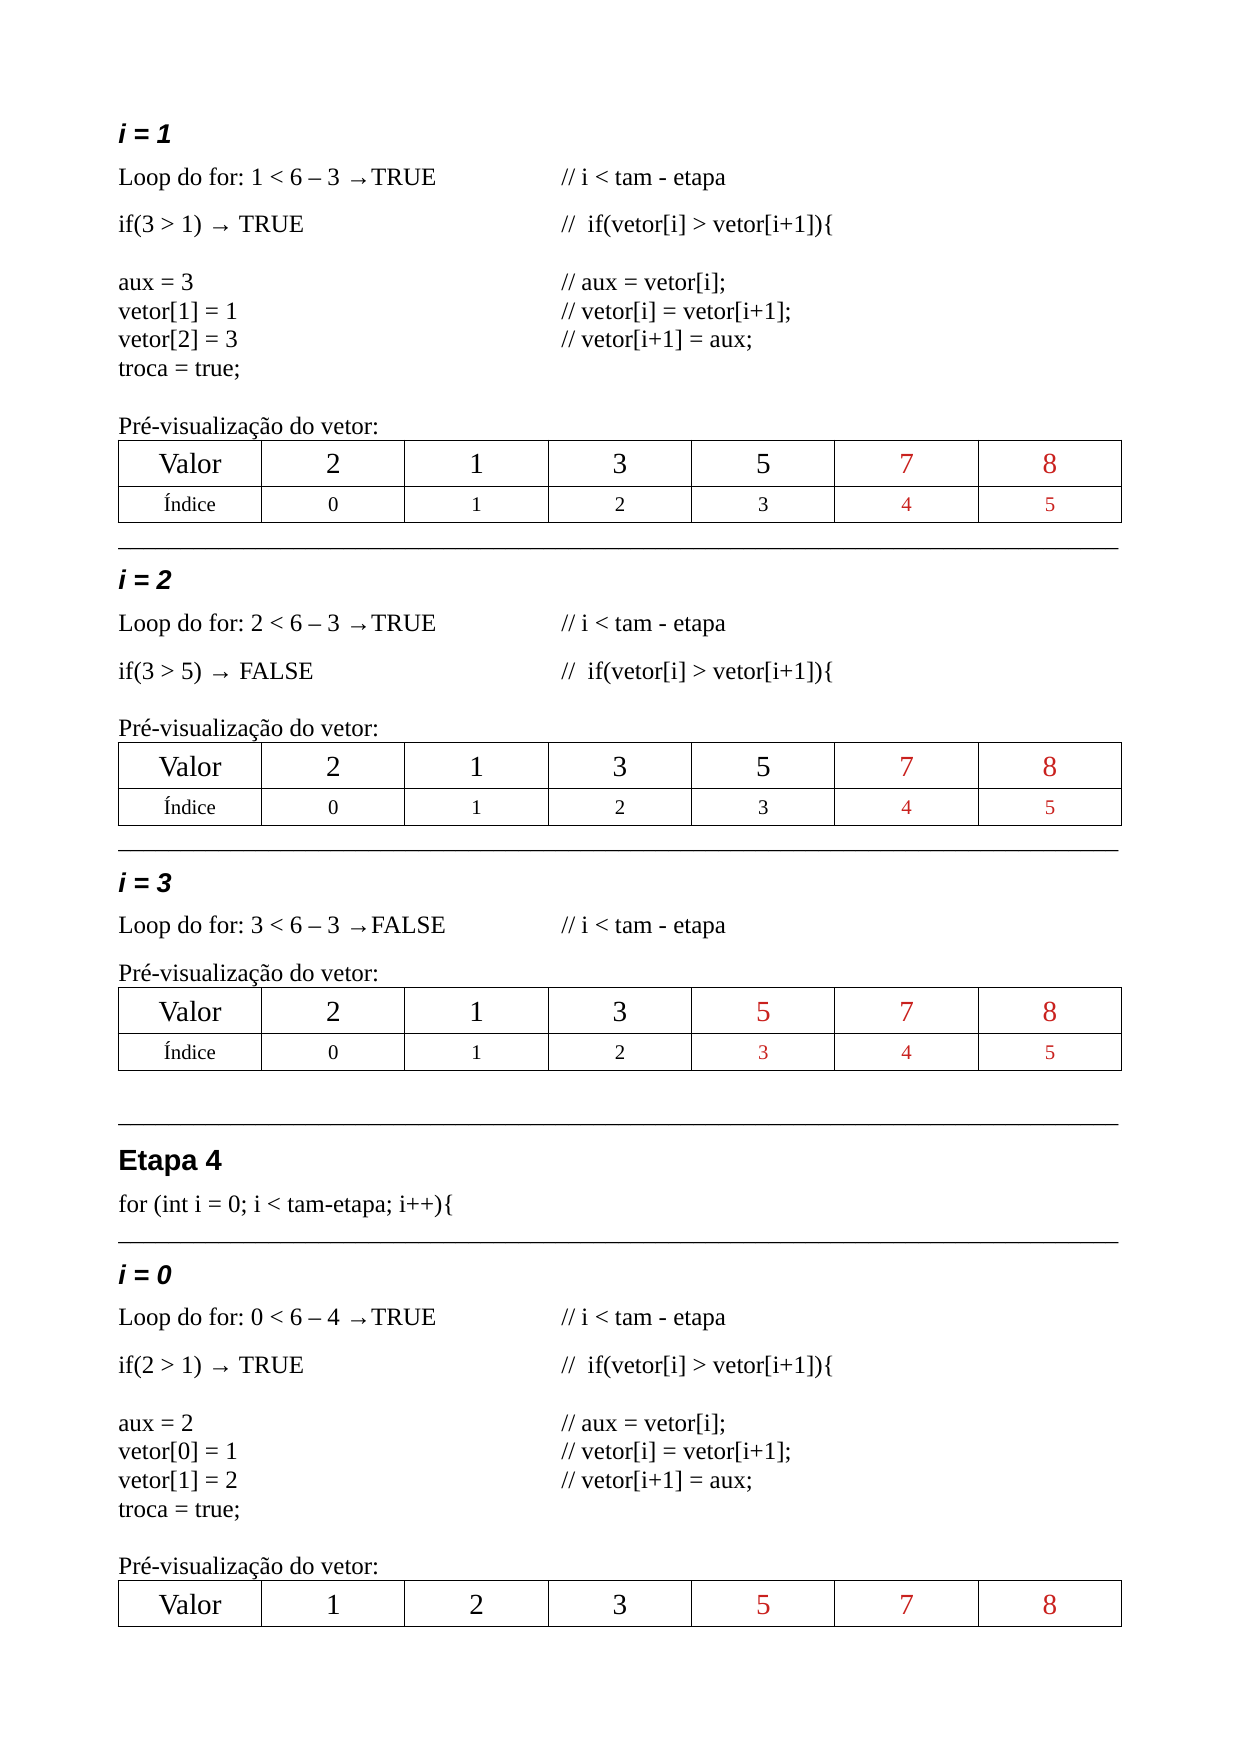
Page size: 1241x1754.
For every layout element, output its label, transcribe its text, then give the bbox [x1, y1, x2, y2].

text ________________________________________________________________________________ [118, 1217, 1122, 1246]
text troca = true; [118, 1494, 1122, 1523]
table_cell 2 [549, 487, 691, 522]
table_header 2 [262, 441, 404, 486]
table_header 2 [405, 1581, 548, 1626]
table_cell 4 [835, 789, 978, 824]
table_header 8 [979, 441, 1121, 486]
table_header 1 [405, 988, 548, 1033]
text ________________________________________________________________________________ [118, 1099, 1122, 1128]
table_header 7 [835, 1581, 978, 1626]
table_header 2 [262, 743, 404, 788]
text if(2 > 1) → TRUE // if(vetor[i] > vetor[i+1]){ [118, 1350, 1122, 1379]
table_header Valor [119, 743, 261, 788]
text if(3 > 5) → FALSE // if(vetor[i] > vetor[i+1]){ [118, 656, 1122, 684]
text Pré-visualização do vetor: [118, 713, 1122, 742]
table_header Valor [119, 1581, 261, 1626]
table_header 7 [835, 441, 978, 486]
table_cell 1 [405, 789, 548, 824]
text vetor[0] = 1 // vetor[i] = vetor[i+1]; [118, 1436, 1122, 1465]
text ________________________________________________________________________________ [118, 523, 1122, 552]
table_cell 1 [405, 487, 548, 522]
table_cell 4 [835, 1034, 978, 1069]
text ________________________________________________________________________________ [118, 826, 1122, 854]
table_header 3 [549, 743, 691, 788]
table_header 1 [262, 1581, 404, 1626]
text vetor[2] = 3 // vetor[i+1] = aux; [118, 324, 1122, 353]
table_cell 2 [549, 1034, 691, 1069]
table_cell Índice [119, 1034, 261, 1069]
text if(3 > 1) → TRUE // if(vetor[i] > vetor[i+1]){ [118, 209, 1122, 238]
table_header 5 [692, 743, 834, 788]
table_header 2 [262, 988, 404, 1033]
text Pré-visualização do vetor: [118, 411, 1122, 439]
text for (int i = 0; i < tam-etapa; i++){ [118, 1189, 1122, 1217]
table_cell 0 [262, 1034, 404, 1069]
table_header 5 [692, 1581, 834, 1626]
subtitle i = 1 [118, 118, 1122, 149]
table_header 7 [835, 743, 978, 788]
text vetor[1] = 2 // vetor[i+1] = aux; [118, 1465, 1122, 1494]
text troca = true; [118, 353, 1122, 382]
text Loop do for: 3 < 6 – 3 →FALSE // i < tam - etapa [118, 911, 1122, 939]
subtitle Etapa 4 [118, 1143, 1122, 1176]
table_header Valor [119, 441, 261, 486]
text Loop do for: 2 < 6 – 3 →TRUE // i < tam - etapa [118, 608, 1122, 637]
table_header 8 [979, 743, 1121, 788]
subtitle i = 2 [118, 564, 1122, 596]
table_header 8 [979, 988, 1121, 1033]
table_cell Índice [119, 789, 261, 824]
table_header 3 [549, 1581, 691, 1626]
table_cell 5 [979, 487, 1121, 522]
table_header 1 [405, 441, 548, 486]
table_header 3 [549, 988, 691, 1033]
table_cell 3 [692, 789, 834, 824]
table_header 5 [692, 988, 834, 1033]
table_cell 1 [405, 1034, 548, 1069]
table_header 8 [979, 1581, 1121, 1626]
text aux = 2 // aux = vetor[i]; [118, 1408, 1122, 1436]
text Loop do for: 1 < 6 – 3 →TRUE // i < tam - etapa [118, 162, 1122, 191]
table_header 1 [405, 743, 548, 788]
table_cell 4 [835, 487, 978, 522]
table_cell 0 [262, 789, 404, 824]
table_cell 0 [262, 487, 404, 522]
table_cell 3 [692, 1034, 834, 1069]
text Pré-visualização do vetor: [118, 1551, 1122, 1580]
table_cell 2 [549, 789, 691, 824]
subtitle i = 3 [118, 867, 1122, 898]
text Loop do for: 0 < 6 – 4 →TRUE // i < tam - etapa [118, 1302, 1122, 1331]
subtitle i = 0 [118, 1259, 1122, 1290]
table_header 3 [549, 441, 691, 486]
table_cell Índice [119, 487, 261, 522]
table_header Valor [119, 988, 261, 1033]
table_cell 5 [979, 1034, 1121, 1069]
text vetor[1] = 1 // vetor[i] = vetor[i+1]; [118, 296, 1122, 324]
table_header 5 [692, 441, 834, 486]
table_cell 5 [979, 789, 1121, 824]
table_header 7 [835, 988, 978, 1033]
text aux = 3 // aux = vetor[i]; [118, 267, 1122, 296]
table_cell 3 [692, 487, 834, 522]
text Pré-visualização do vetor: [118, 958, 1122, 987]
